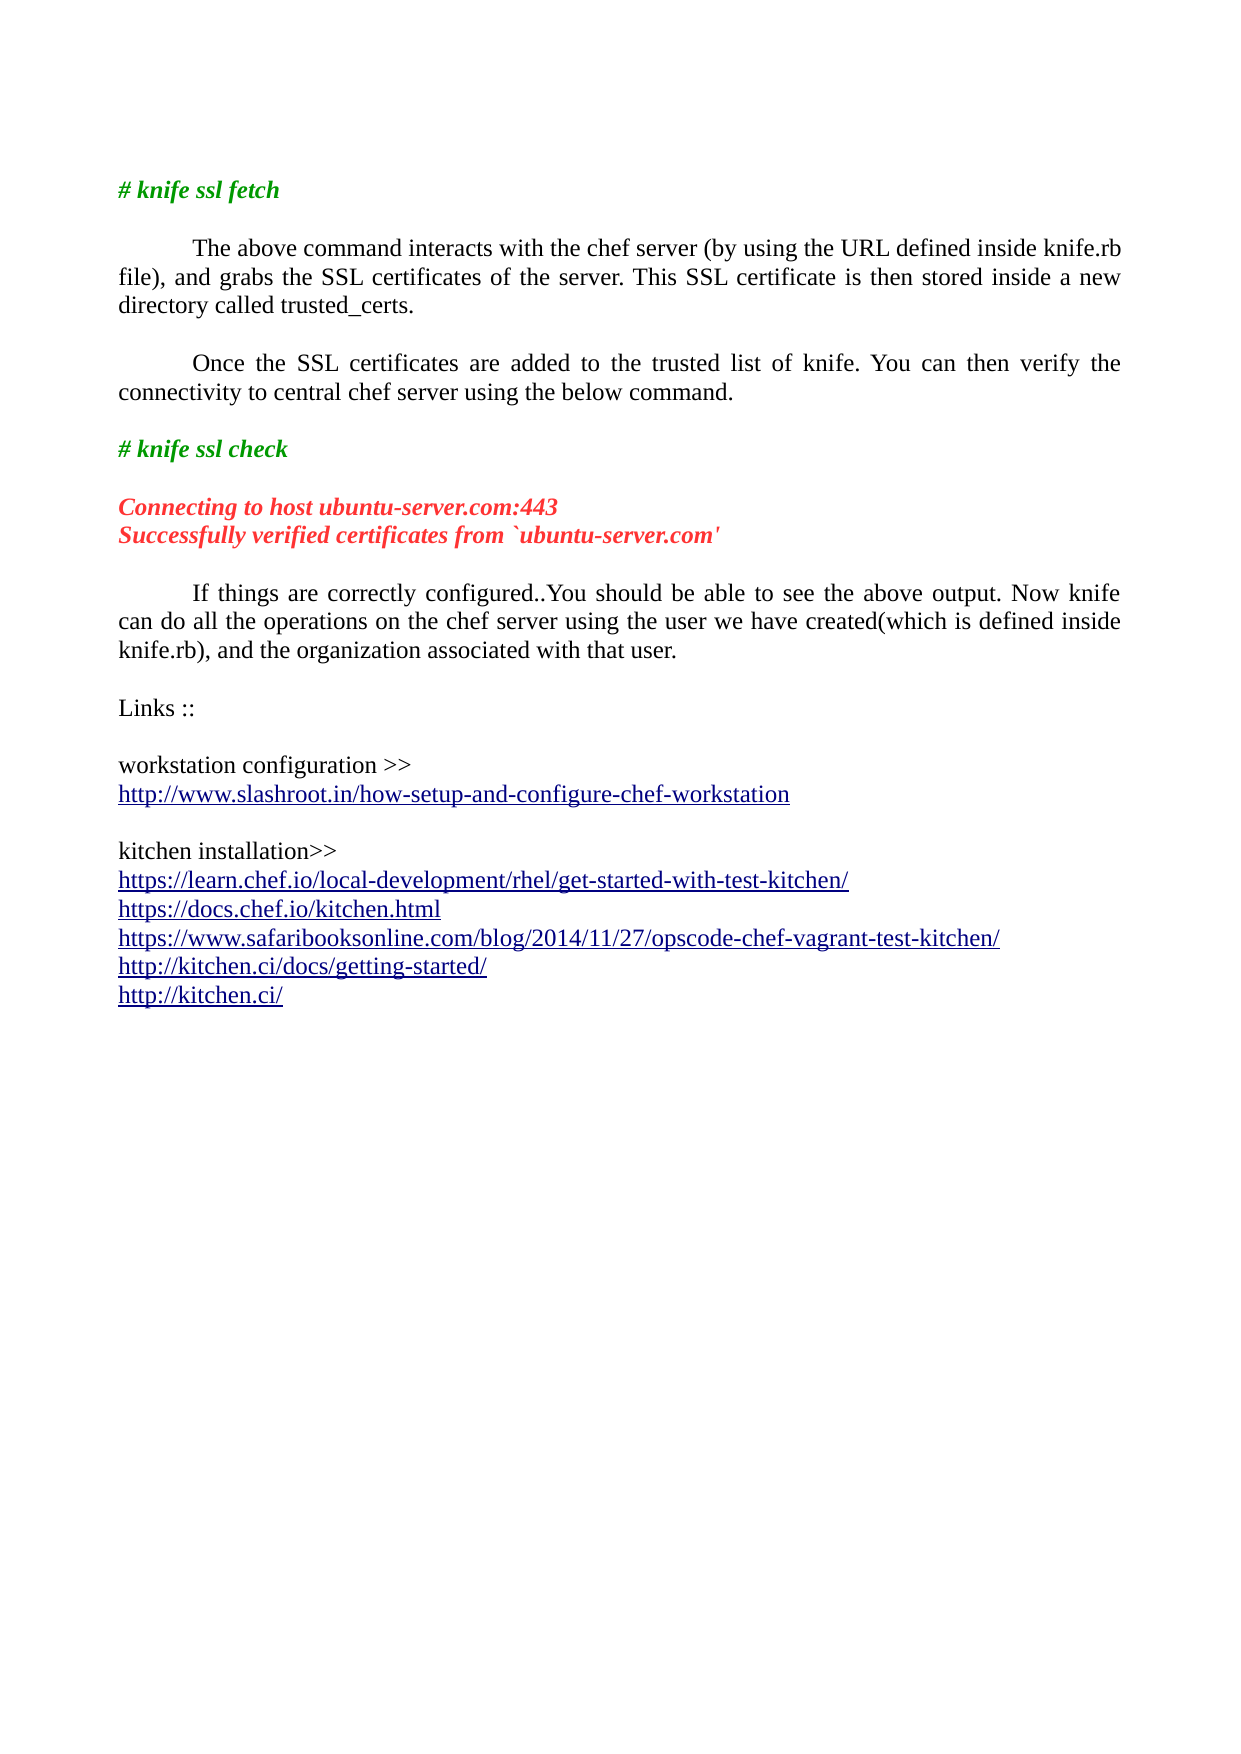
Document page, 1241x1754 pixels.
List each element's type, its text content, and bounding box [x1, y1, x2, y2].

text https://learn.chef.io/local-development/rhel/get-started-with-test-kitchen/ [118, 865, 1122, 894]
text Links :: [118, 693, 1122, 721]
text # knife ssl fetch [118, 176, 1122, 204]
text http://kitchen.ci/docs/getting-started/ [118, 951, 1122, 980]
text # knife ssl check [118, 434, 1122, 463]
text http://www.slashroot.in/how-setup-and-configure-chef-workstation [118, 779, 1122, 808]
text Successfully verified certificates from `ubuntu-server.com' [118, 521, 1122, 549]
text If things are correctly configured..You should be able to see the above output. Now knife can do all the operations on the chef server using the user we have created(which is defined inside knife.rb), and the organization associated with that user. [118, 578, 1122, 664]
text The above command interacts with the chef server (by using the URL defined inside knife.rb file), and grabs the SSL certificates of the server. This SSL certificate is then stored inside a new directory called trusted_certs. [118, 233, 1122, 319]
text kitchen installation>> [118, 836, 1122, 865]
text https://www.safaribooksonline.com/blog/2014/11/27/opscode-chef-vagrant-test-kitchen/ [118, 923, 1122, 951]
text Once the SSL certificates are added to the trusted list of knife. You can then verify the connectivity to central chef server using the below command. [118, 348, 1122, 406]
text Connecting to host ubuntu-server.com:443 [118, 492, 1122, 521]
text https://docs.chef.io/kitchen.html [118, 894, 1122, 923]
text workstation configuration >> [118, 750, 1122, 779]
text http://kitchen.ci/ [118, 980, 1122, 1009]
